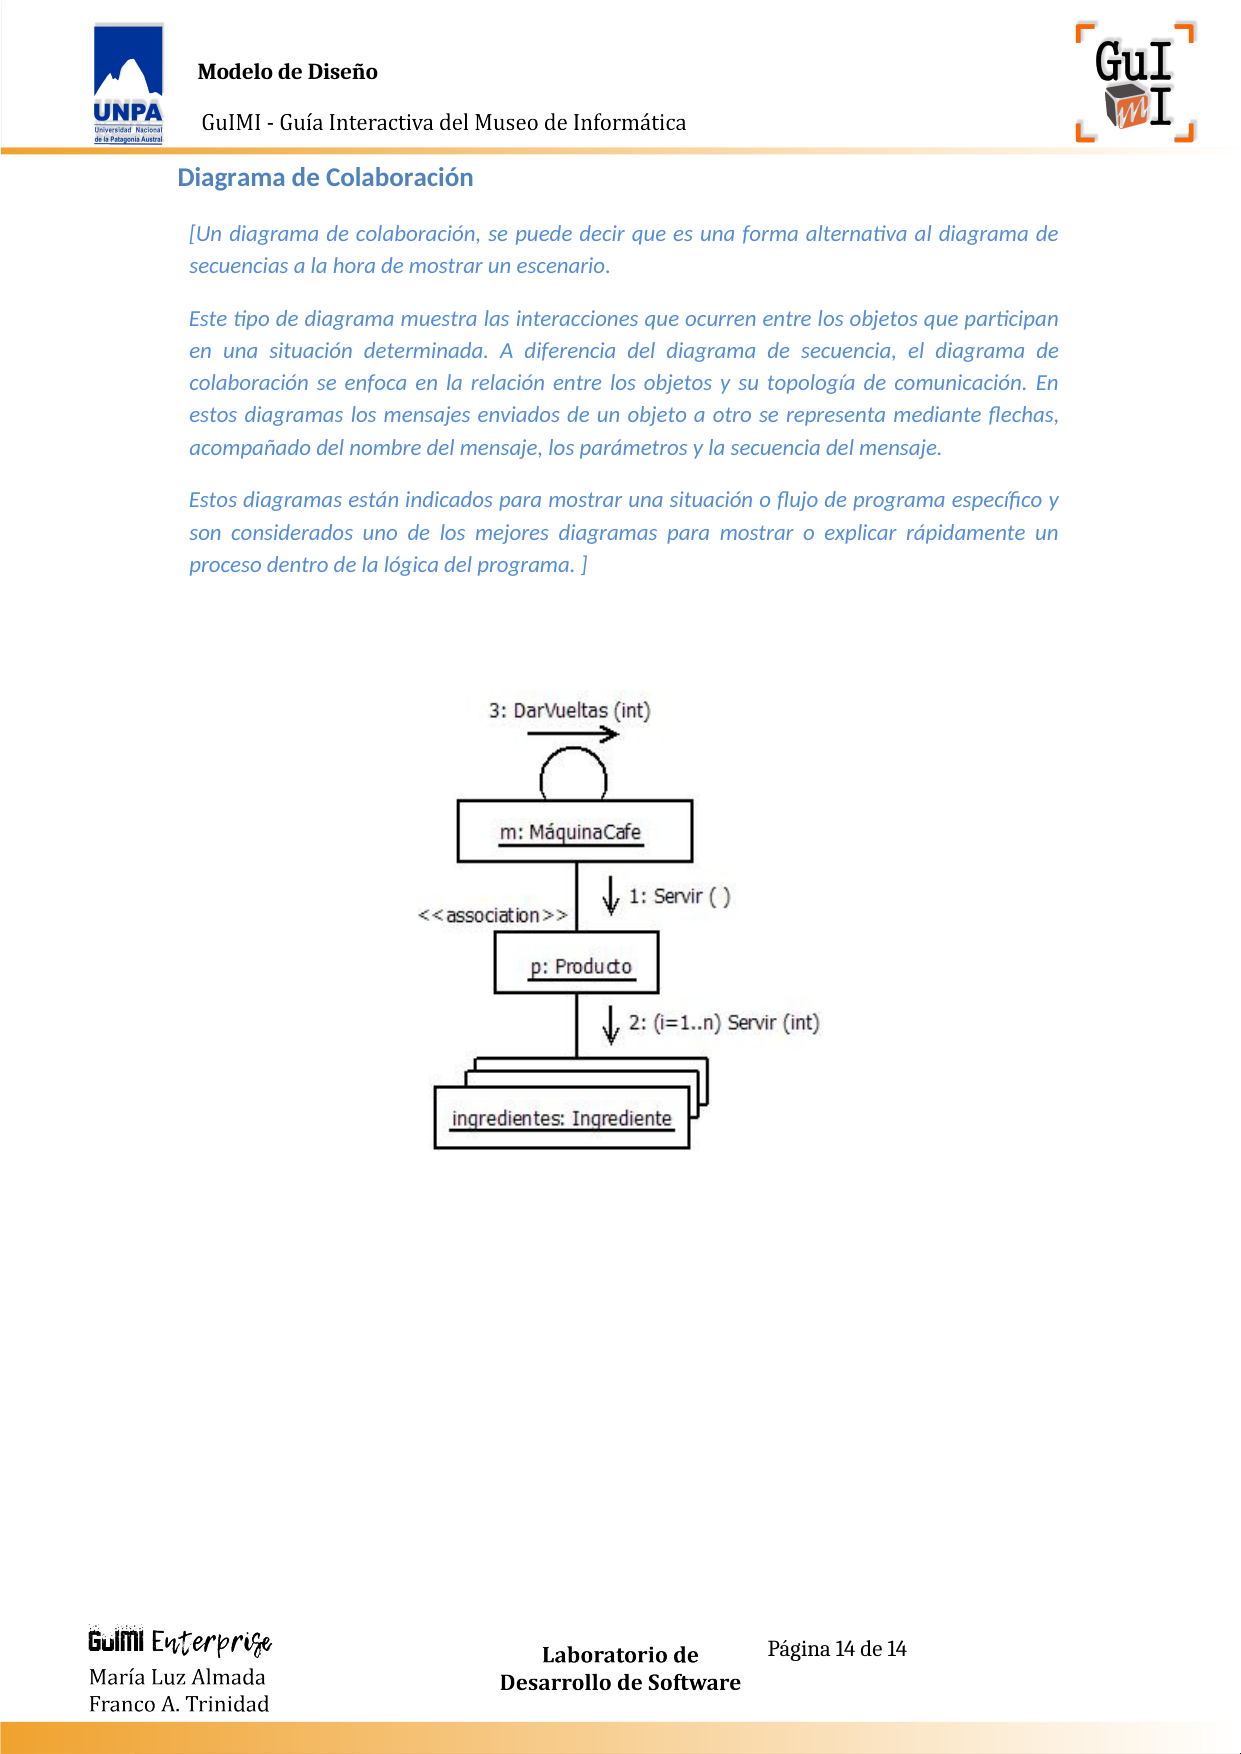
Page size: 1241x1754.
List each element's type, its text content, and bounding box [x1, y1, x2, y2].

text Estos diagramas están indicados para mostrar una situación o flujo de programa específico y son considerados uno de los mejores diagramas para mostrar o explicar rápidamente un proceso dentro de la lógica del programa. ] [188, 486, 1063, 578]
picture [0, 0, 1241, 155]
picture [417, 665, 823, 1153]
text Este tipo de diagrama muestra las interacciones que ocurren entre los objetos que participan en una situación determinada. A diferencia del diagrama de secuencia, el diagrama de colaboración se enfoca en la relación entre los objetos y su topología de comunicación. En estos diagramas los mensajes enviados de un objeto a otro se representa mediante flechas, acompañado del nombre del mensaje, los parámetros y la secuencia del mensaje. [188, 304, 1063, 461]
text [Un diagrama de colaboración, se puede decir que es una forma alternativa al diagrama de secuencias a la hora de mostrar un escenario. [188, 219, 1063, 279]
subtitle Diagrama de Colaboración [177, 160, 1063, 193]
picture [0, 1613, 1241, 1754]
